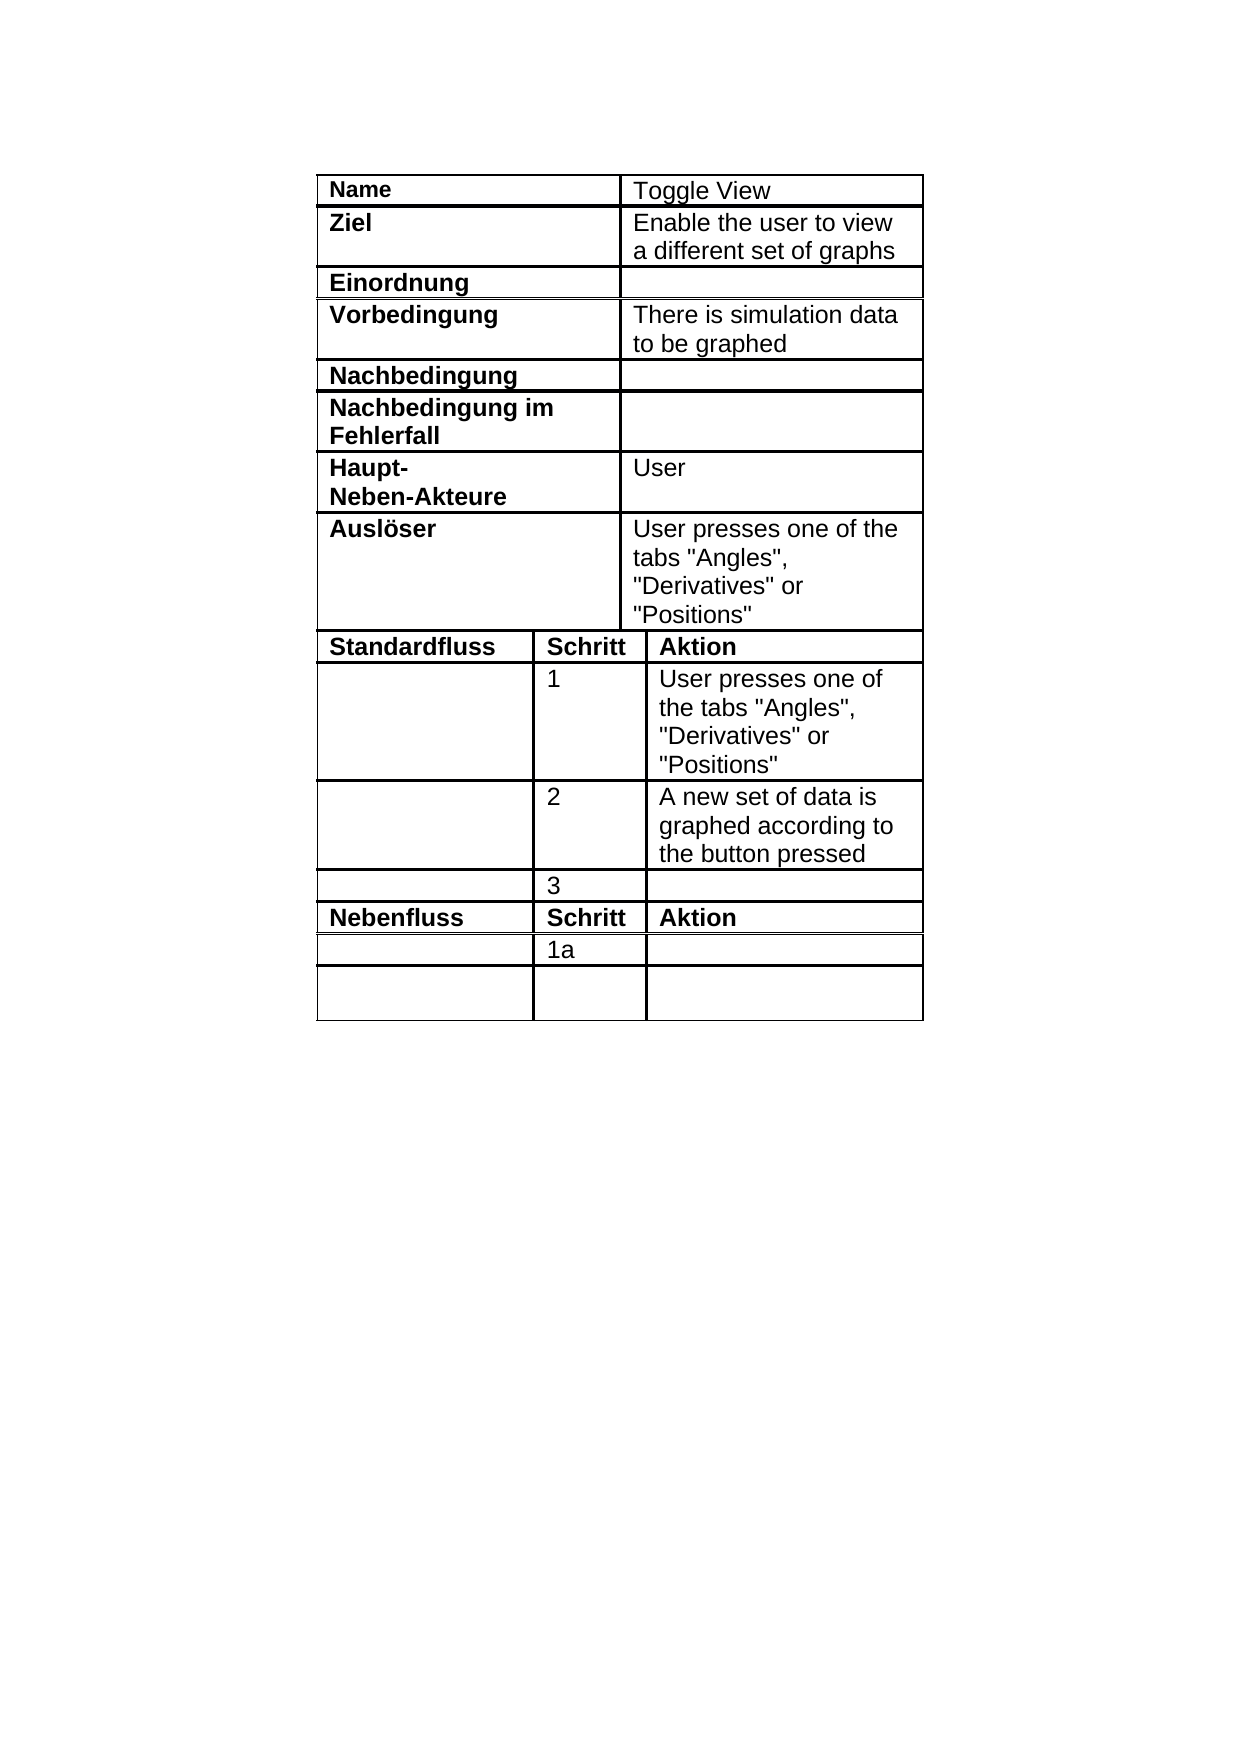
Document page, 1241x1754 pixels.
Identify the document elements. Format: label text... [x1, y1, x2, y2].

table_cell Aktion [648, 632, 922, 661]
table_cell Schritt [535, 632, 645, 661]
table_cell [648, 871, 922, 900]
table_cell Auslöser [318, 514, 619, 629]
table_cell [318, 871, 532, 900]
table_cell [535, 967, 645, 1020]
table_cell Enable the user to view a different set of graphs [622, 208, 922, 265]
table_cell [318, 664, 532, 779]
table_cell [648, 967, 922, 1020]
table_cell A new set of data is graphed according to the button pressed [648, 782, 922, 868]
table_cell User [622, 453, 922, 511]
table_cell User presses one of the tabs "Angles", "Derivatives" or "Positions" [622, 514, 922, 629]
table_cell Aktion [648, 903, 922, 932]
table_cell 1 [535, 664, 645, 779]
table_cell Nachbedingung im Fehlerfall [318, 393, 619, 450]
table_cell Nachbedingung [318, 361, 619, 389]
table_cell [622, 361, 922, 389]
table_cell Schritt [535, 903, 645, 932]
table_cell Vorbedingung [318, 300, 619, 358]
table_header Name [318, 176, 619, 204]
table_header Toggle View [622, 176, 922, 204]
table_cell [318, 935, 532, 964]
table_cell Standardfluss [318, 632, 532, 661]
table_cell Einordnung [318, 268, 619, 297]
table_cell [318, 782, 532, 868]
table_cell 2 [535, 782, 645, 868]
table_cell There is simulation data to be graphed [622, 300, 922, 358]
table_cell [622, 268, 922, 297]
table_cell User presses one of the tabs "Angles", "Derivatives" or "Positions" [648, 664, 922, 779]
table_cell Ziel [318, 208, 619, 265]
table_cell Nebenfluss [318, 903, 532, 932]
table_cell [622, 393, 922, 450]
table_cell Haupt- Neben-Akteure [318, 453, 619, 511]
table_cell 3 [535, 871, 645, 900]
table_cell [648, 935, 922, 964]
table_cell 1a [535, 935, 645, 964]
table_cell [318, 967, 532, 1020]
